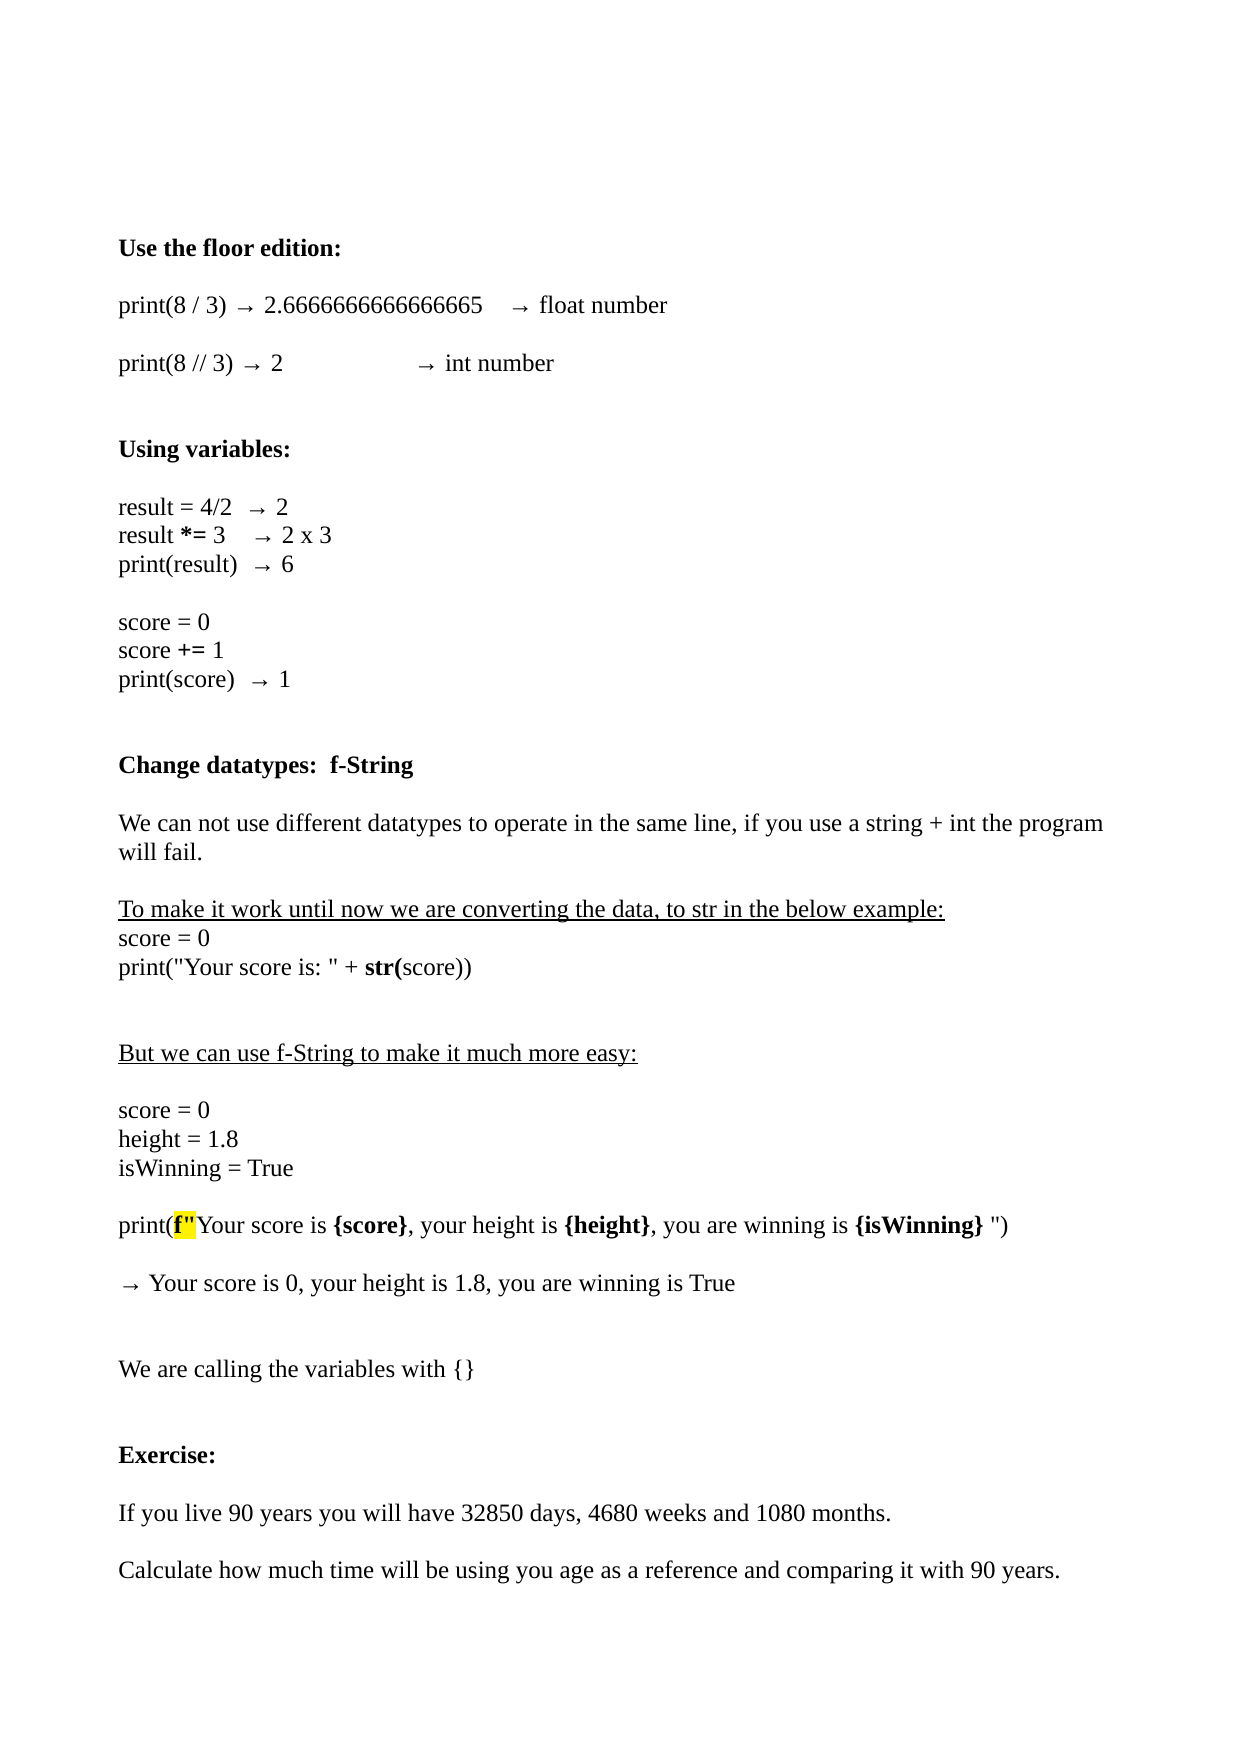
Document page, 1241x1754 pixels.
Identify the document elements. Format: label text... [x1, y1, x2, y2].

text print(f"Your score is {score}, your height is {height}, you are winning is {isWinning} ") [118, 1211, 1122, 1239]
text isWinning = True [118, 1153, 1122, 1182]
text print(score) → 1 [118, 664, 1122, 693]
text result = 4/2 → 2 [118, 492, 1122, 521]
text We can not use different datatypes to operate in the same line, if you use a string + int the program will fail. [118, 808, 1122, 866]
text Exercise: [118, 1441, 1122, 1469]
text Calculate how much time will be using you age as a reference and comparing it with 90 years. [118, 1556, 1122, 1584]
text score += 1 [118, 636, 1122, 664]
text To make it work until now we are converting the data, to str in the below example: [118, 894, 1122, 923]
text print(result) → 6 [118, 549, 1122, 578]
text But we can use f-String to make it much more easy: [118, 1038, 1122, 1067]
text height = 1.8 [118, 1124, 1122, 1153]
text print(8 / 3) → 2.6666666666666665 → float number [118, 291, 1122, 319]
text We are calling the variables with {} [118, 1354, 1122, 1383]
text Using variables: [118, 434, 1122, 463]
text → Your score is 0, your height is 1.8, you are winning is True [118, 1268, 1122, 1297]
text print("Your score is: " + str(score)) [118, 952, 1122, 981]
text result *= 3 → 2 x 3 [118, 521, 1122, 549]
text score = 0 [118, 923, 1122, 952]
text score = 0 [118, 1096, 1122, 1124]
text score = 0 [118, 607, 1122, 636]
text Use the floor edition: [118, 233, 1122, 262]
text print(8 // 3) → 2 → int number [118, 348, 1122, 377]
text If you live 90 years you will have 32850 days, 4680 weeks and 1080 months. [118, 1498, 1122, 1527]
text Change datatypes: f-String [118, 751, 1122, 779]
